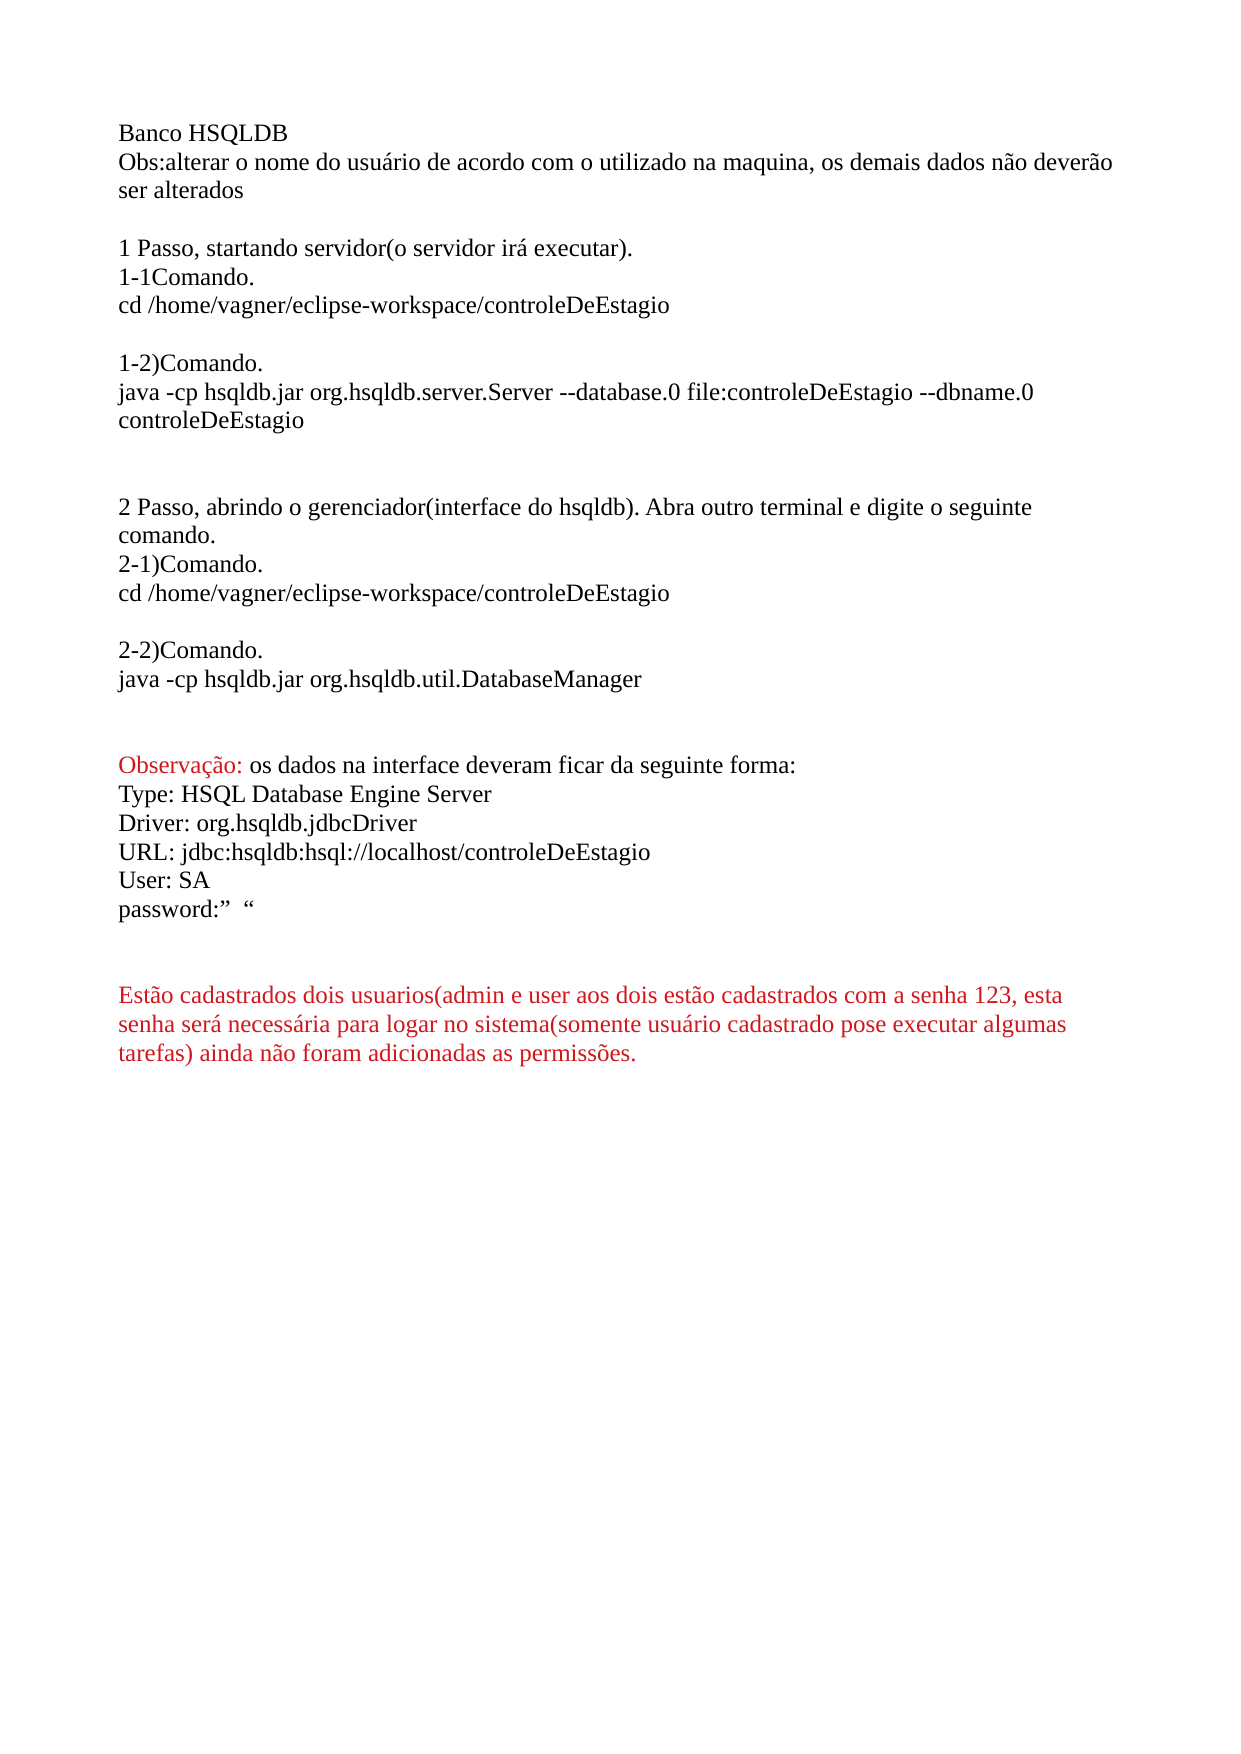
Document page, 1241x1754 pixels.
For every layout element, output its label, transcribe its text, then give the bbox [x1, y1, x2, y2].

text Type: HSQL Database Engine Server [118, 779, 1122, 808]
text Estão cadastrados dois usuarios(admin e user aos dois estão cadastrados com a senha 123, esta senha será necessária para logar no sistema(somente usuário cadastrado pose executar algumas tarefas) ainda não foram adicionadas as permissões. [118, 981, 1122, 1067]
text password:” “ [118, 894, 1122, 923]
text cd /home/vagner/eclipse-workspace/controleDeEstagio [118, 291, 1122, 319]
text 1 Passo, startando servidor(o servidor irá executar). [118, 233, 1122, 262]
text Driver: org.hsqldb.jdbcDriver [118, 808, 1122, 837]
text 2-2)Comando. [118, 636, 1122, 664]
text java -cp hsqldb.jar org.hsqldb.server.Server --database.0 file:controleDeEstagio --dbname.0 controleDeEstagio [118, 377, 1122, 434]
text 2-1)Comando. [118, 549, 1122, 578]
text URL: jdbc:hsqldb:hsql://localhost/controleDeEstagio [118, 837, 1122, 866]
text Obs:alterar o nome do usuário de acordo com o utilizado na maquina, os demais dados não deverão ser alterados [118, 147, 1122, 204]
text cd /home/vagner/eclipse-workspace/controleDeEstagio [118, 578, 1122, 607]
text 2 Passo, abrindo o gerenciador(interface do hsqldb). Abra outro terminal e digite o seguinte comando. [118, 492, 1122, 549]
text User: SA [118, 866, 1122, 894]
text java -cp hsqldb.jar org.hsqldb.util.DatabaseManager [118, 664, 1122, 693]
text 1-1Comando. [118, 262, 1122, 291]
text Banco HSQLDB [118, 118, 1122, 147]
text Observação: os dados na interface deveram ficar da seguinte forma: [118, 751, 1122, 779]
text 1-2)Comando. [118, 348, 1122, 377]
